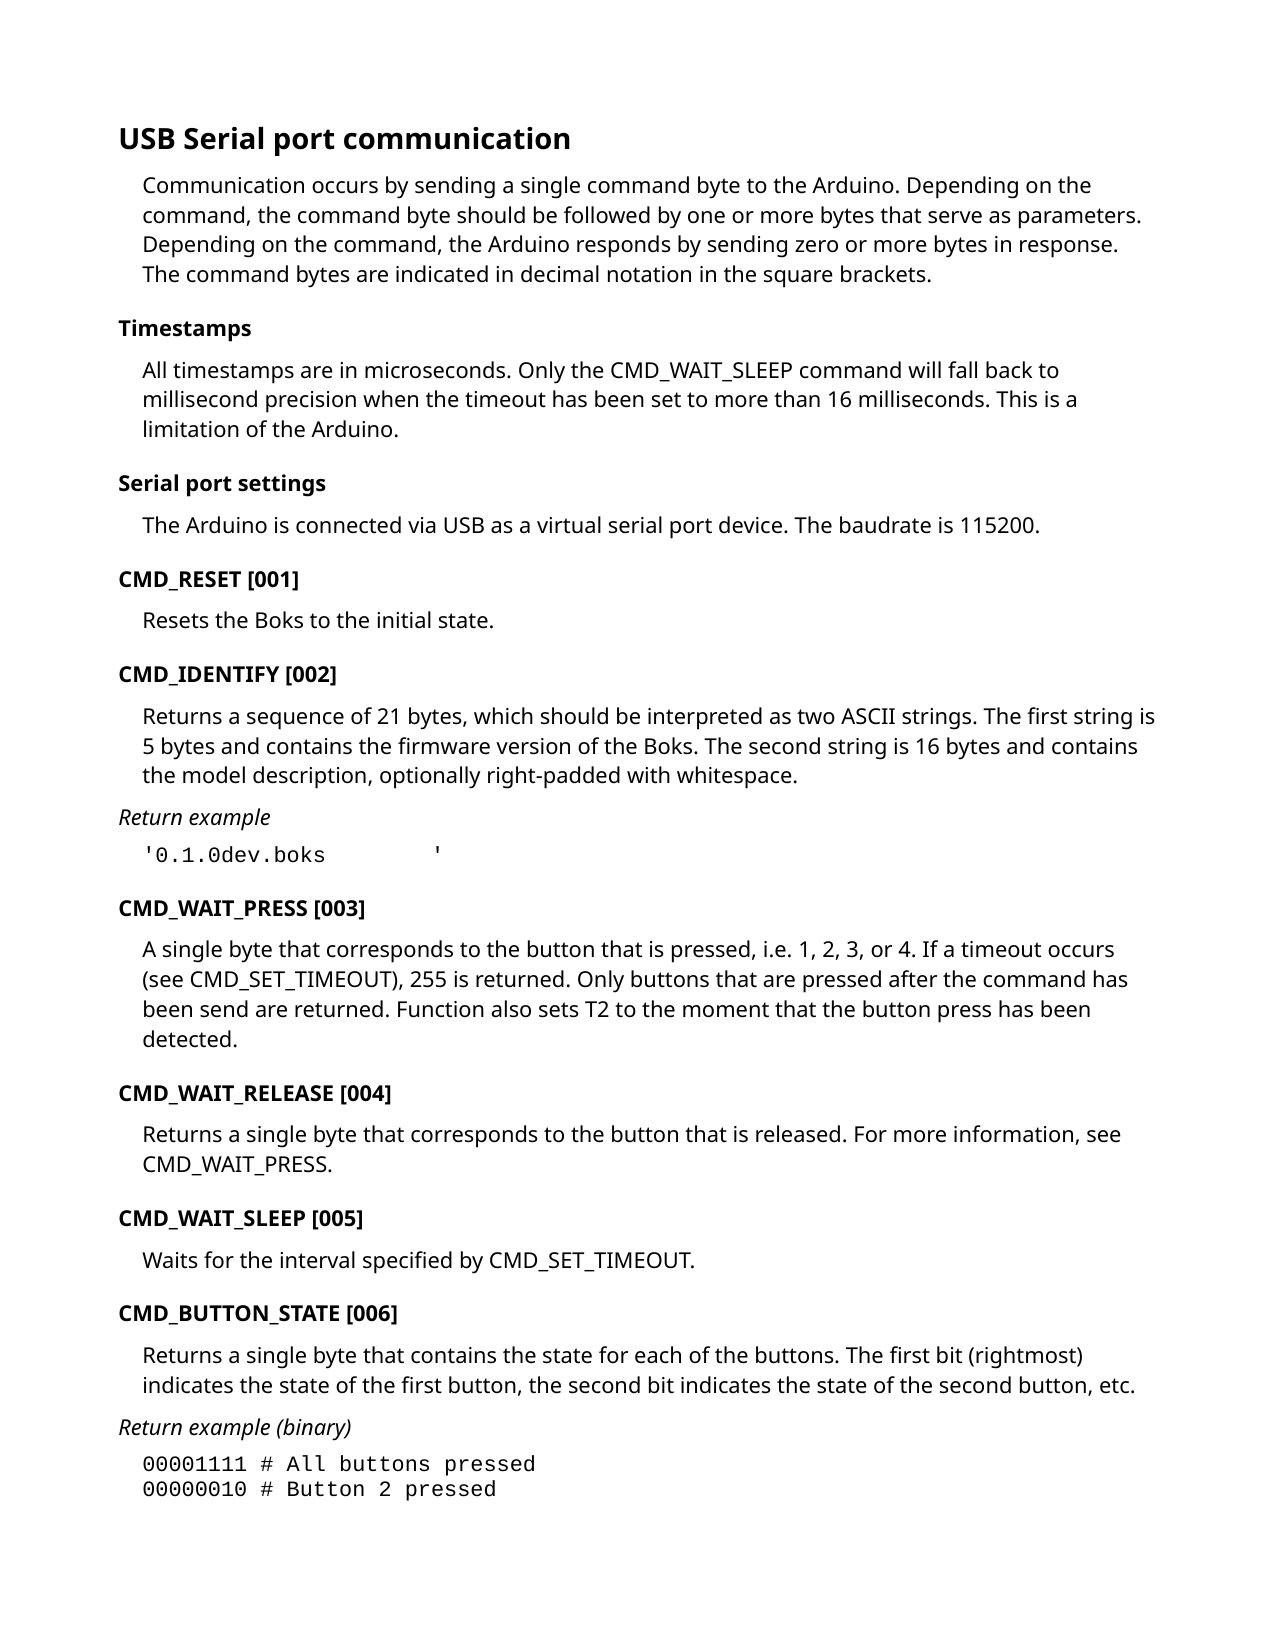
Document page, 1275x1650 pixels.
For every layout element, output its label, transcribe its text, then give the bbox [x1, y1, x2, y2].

text Resets the Boks to the initial state. [142, 605, 1157, 635]
subtitle CMD_RESET [001] [118, 563, 1157, 593]
text All timestamps are in microseconds. Only the CMD_WAIT_SLEEP command will fall back to millisecond precision when the timeout has been set to more than 16 milliseconds. This is a limitation of the Arduino. [142, 355, 1157, 444]
text Waits for the interval specified by CMD_SET_TIMEOUT. [142, 1245, 1157, 1274]
text 00000010 # Button 2 pressed [142, 1478, 1157, 1503]
text The Arduino is connected via USB as a virtual serial port device. The baudrate is 115200. [142, 510, 1157, 539]
subtitle Return example (binary) [118, 1412, 1157, 1442]
text Returns a sequence of 21 bytes, which should be interpreted as two ASCII strings. The first string is 5 bytes and contains the firmware version of the Boks. The second string is 16 bytes and contains the model description, optionally right-padded with whitespace. [142, 701, 1157, 790]
text A single byte that corresponds to the button that is pressed, i.e. 1, 2, 3, or 4. If a timeout occurs (see CMD_SET_TIMEOUT), 255 is returned. Only buttons that are pressed after the command has been send are returned. Function also sets T2 to the moment that the button press has been detected. [142, 934, 1157, 1054]
text Returns a single byte that corresponds to the button that is released. For more information, see CMD_WAIT_PRESS. [142, 1119, 1157, 1179]
text Returns a single byte that contains the state for each of the buttons. The first bit (rightmost) indicates the state of the first button, the second bit indicates the state of the second button, etc. [142, 1340, 1157, 1400]
subtitle Timestamps [118, 313, 1157, 343]
subtitle USB Serial port communication [118, 118, 1157, 158]
text Communication occurs by sending a single command byte to the Arduino. Depending on the command, the command byte should be followed by one or more bytes that serve as parameters. Depending on the command, the Arduino responds by sending zero or more bytes in response. The command bytes are indicated in decimal notation in the square brackets. [142, 170, 1157, 289]
text 00001111 # All buttons pressed [142, 1453, 1157, 1478]
subtitle Serial port settings [118, 468, 1157, 498]
subtitle CMD_WAIT_SLEEP [005] [118, 1203, 1157, 1233]
subtitle CMD_WAIT_PRESS [003] [118, 893, 1157, 922]
subtitle CMD_WAIT_RELEASE [004] [118, 1078, 1157, 1107]
subtitle CMD_IDENTIFY [002] [118, 659, 1157, 689]
text '0.1.0dev.boks ' [142, 844, 1157, 869]
subtitle Return example [118, 802, 1157, 832]
subtitle CMD_BUTTON_STATE [006] [118, 1298, 1157, 1328]
